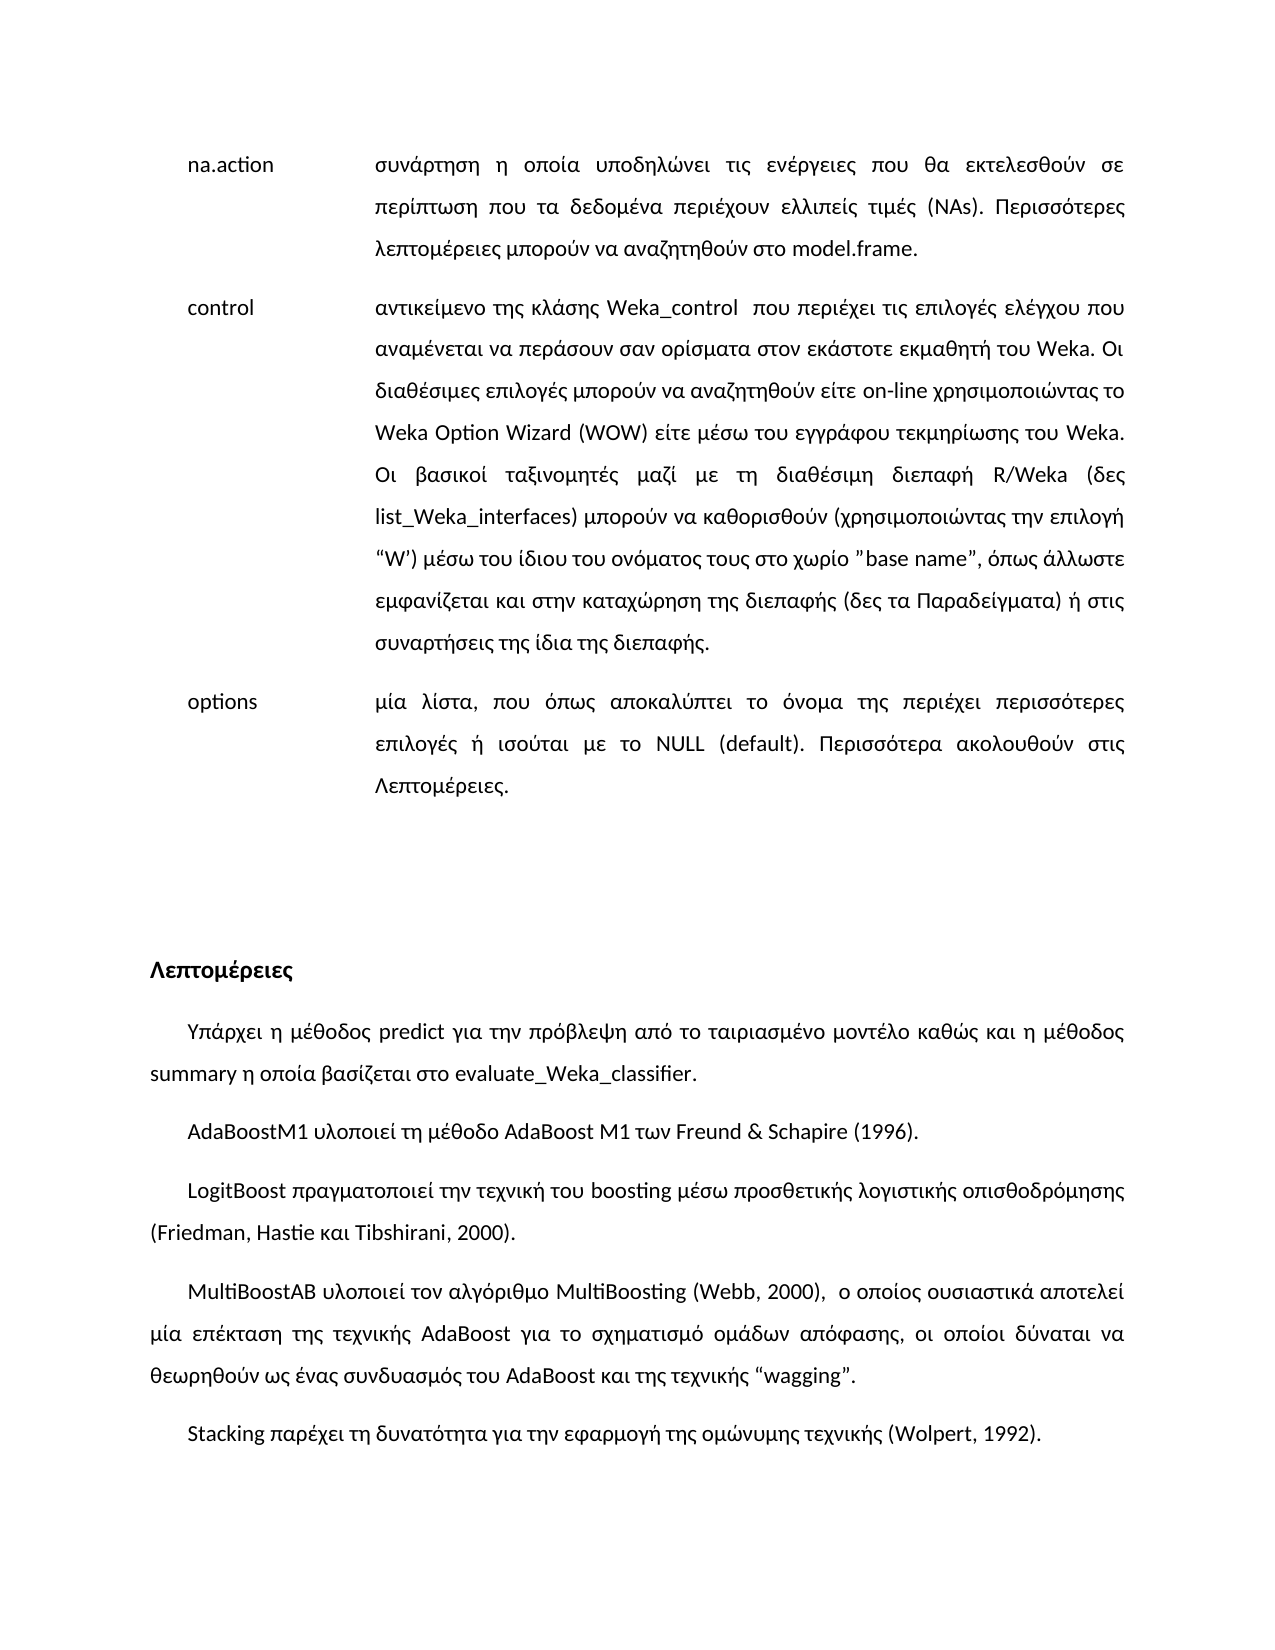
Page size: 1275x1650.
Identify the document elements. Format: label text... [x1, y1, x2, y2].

text Stacking παρέχει τη δυνατότητα για την εφαρμογή της ομώνυμης τεχνικής (Wolpert, 1992). [150, 1419, 1125, 1447]
text MultiBoostAB υλοποιεί τον αλγόριθμο MultiBoosting (Webb, 2000), ο οποίος ουσιαστικά αποτελεί μία επέκταση της τεχνικής AdaBoost για το σχηματισμό ομάδων απόφασης, οι οποίοι δύναται να θεωρηθούν ως ένας συνδυασμός του AdaBoost και της τεχνικής “wagging”. [150, 1277, 1125, 1389]
text na.action συνάρτηση η οποία υποδηλώνει τις ενέργειες που θα εκτελεσθούν σε περίπτωση που τα δεδομένα περιέχουν ελλιπείς τιμές (NAs). Περισσότερες λεπτομέρειες μπορούν να αναζητηθούν στο model.frame. [187, 150, 1125, 262]
text Υπάρχει η μέθοδος predict για την πρόβλεψη από το ταιριασμένο μοντέλο καθώς και η μέθοδος summary η οποία βασίζεται στο evaluate_Weka_classifier. [150, 1017, 1125, 1087]
text control αντικείμενο της κλάσης Weka_control που περιέχει τις επιλογές ελέγχου που αναμένεται να περάσουν σαν ορίσματα στον εκάστοτε εκμαθητή του Weka. Οι διαθέσιμες επιλογές μπορούν να αναζητηθούν είτε on-line χρησιμοποιώντας το Weka Option Wizard (WOW) είτε μέσω του εγγράφου τεκμηρίωσης του Weka. Οι βασικοί ταξινομητές μαζί με τη διαθέσιμη διεπαφή R/Weka (δες list_Weka_interfaces) μπορούν να καθορισθούν (χρησιμοποιώντας την επιλογή “W’) μέσω του ίδιου του ονόματος τους στο χωρίο ”base name”, όπως άλλωστε εμφανίζεται και στην καταχώρηση της διεπαφής (δες τα Παραδείγματα) ή στις συναρτήσεις της ίδια της διεπαφής. [187, 293, 1125, 656]
text Λεπτομέρειες [150, 954, 1125, 985]
text LogitBoost πραγματοποιεί την τεχνική του boosting μέσω προσθετικής λογιστικής οπισθοδρόμησης (Friedman, Hastie και Tibshirani, 2000). [150, 1176, 1125, 1246]
text options μία λίστα, που όπως αποκαλύπτει το όνομα της περιέχει περισσότερες επιλογές ή ισούται με το NULL (default). Περισσότερα ακολουθούν στις Λεπτομέρειες. [187, 687, 1125, 799]
text AdaBoostM1 υλοποιεί τη μέθοδο AdaBoost M1 των Freund & Schapire (1996). [150, 1117, 1125, 1146]
